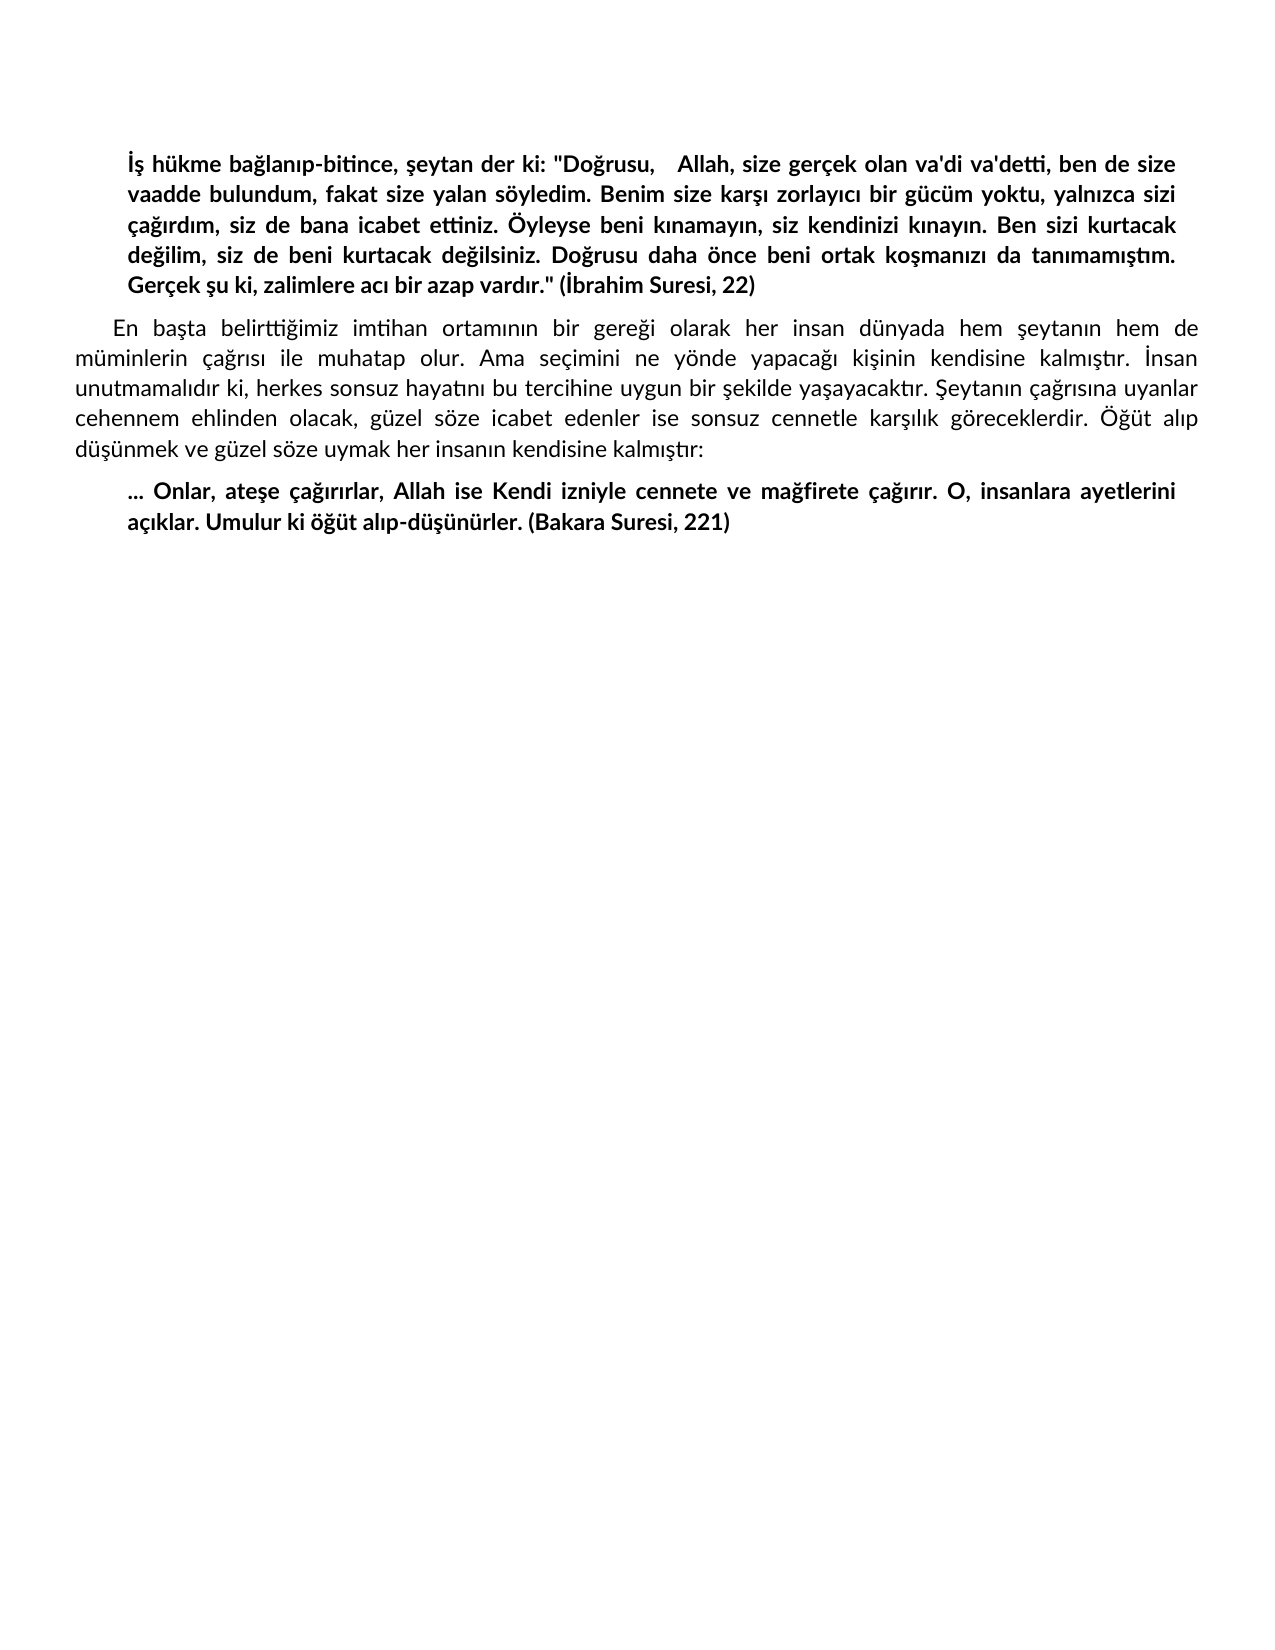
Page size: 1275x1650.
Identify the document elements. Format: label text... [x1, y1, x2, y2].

text ... Onlar, ateşe çağırırlar, Allah ise Kendi izniyle cennete ve mağfirete çağırır. O, insanlara ayetlerini açıklar. Umulur ki öğüt alıp-düşünürler. (Bakara Suresi, 221) [127, 477, 1177, 535]
text İş hükme bağlanıp-bitince, şeytan der ki: "Doğrusu, Allah, size gerçek olan va'di va'detti, ben de size vaadde bulundum, fakat size yalan söyledim. Benim size karşı zorlayıcı bir gücüm yoktu, yalnızca sizi çağırdım, siz de bana icabet ettiniz. Öyleyse beni kınamayın, siz kendinizi kınayın. Ben sizi kurtacak değilim, siz de beni kurtacak değilsiniz. Doğrusu daha önce beni ortak koşmanızı da tanımamıştım. Gerçek şu ki, zalimlere acı bir azap vardır." (İbrahim Suresi, 22) [127, 150, 1177, 298]
text En başta belirttiğimiz imtihan ortamının bir gereği olarak her insan dünyada hem şeytanın hem de müminlerin çağrısı ile muhatap olur. Ama seçimini ne yönde yapacağı kişinin kendisine kalmıştır. İnsan unutmamalıdır ki, herkes sonsuz hayatını bu tercihine uygun bir şekilde yaşayacaktır. Şeytanın çağrısına uyanlar cehennem ehlinden olacak, güzel söze icabet edenler ise sonsuz cennetle karşılık göreceklerdir. Öğüt alıp düşünmek ve güzel söze uymak her insanın kendisine kalmıştır: [75, 313, 1200, 462]
